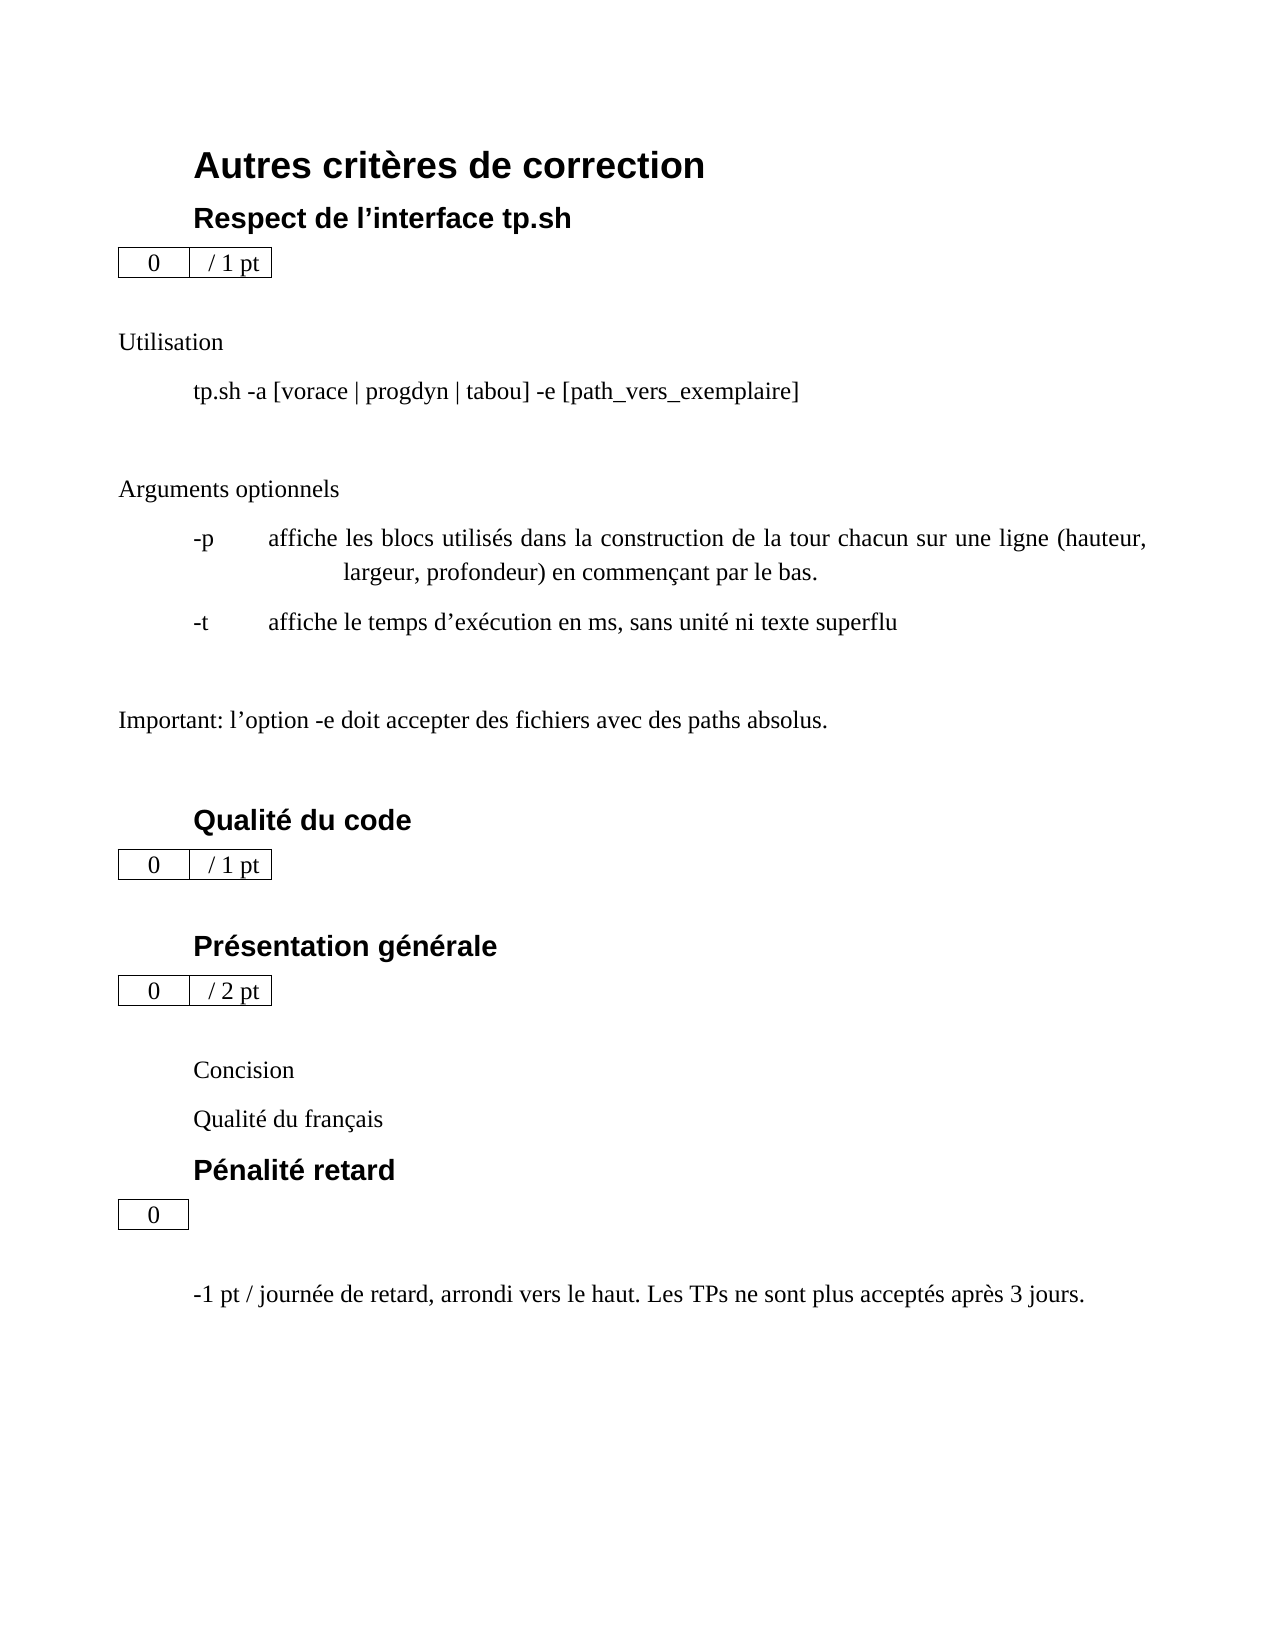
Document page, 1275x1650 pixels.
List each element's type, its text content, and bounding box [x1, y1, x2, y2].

subtitle Respect de l’interface tp.sh [118, 201, 1157, 234]
text -p affiche les blocs utilisés dans la construction de la tour chacun sur une ligne (hauteur, largeur, profondeur) en commençant par le bas. [118, 523, 1157, 586]
table_header 0 [119, 1200, 188, 1229]
text -t affiche le temps d’exécution en ms, sans unité ni texte superflu [118, 607, 1157, 635]
list -1 pt / journée de retard, arrondi vers le haut. Les TPs ne sont plus acceptés après 3 jours. [156, 1279, 1157, 1307]
table_header 0 [119, 248, 189, 277]
text Arguments optionnels [118, 474, 1157, 503]
table_header 0 [119, 850, 189, 879]
list Qualité du français [156, 1104, 1157, 1132]
text tp.sh -a [vorace | progdyn | tabou] -e [path_vers_exemplaire] [118, 376, 1157, 404]
list Concision [156, 1055, 1157, 1083]
text Important: l’option -e doit accepter des fichiers avec des paths absolus. [118, 705, 1157, 733]
subtitle Qualité du code [118, 803, 1157, 836]
table_header / 1 pt [190, 248, 271, 277]
subtitle Présentation générale [118, 929, 1157, 962]
table_header / 1 pt [190, 850, 271, 879]
table_header 0 [119, 976, 189, 1004]
table_header / 2 pt [190, 976, 271, 1004]
subtitle Autres critères de correction [118, 143, 1157, 186]
text Utilisation [118, 327, 1157, 356]
subtitle Pénalité retard [118, 1153, 1157, 1186]
